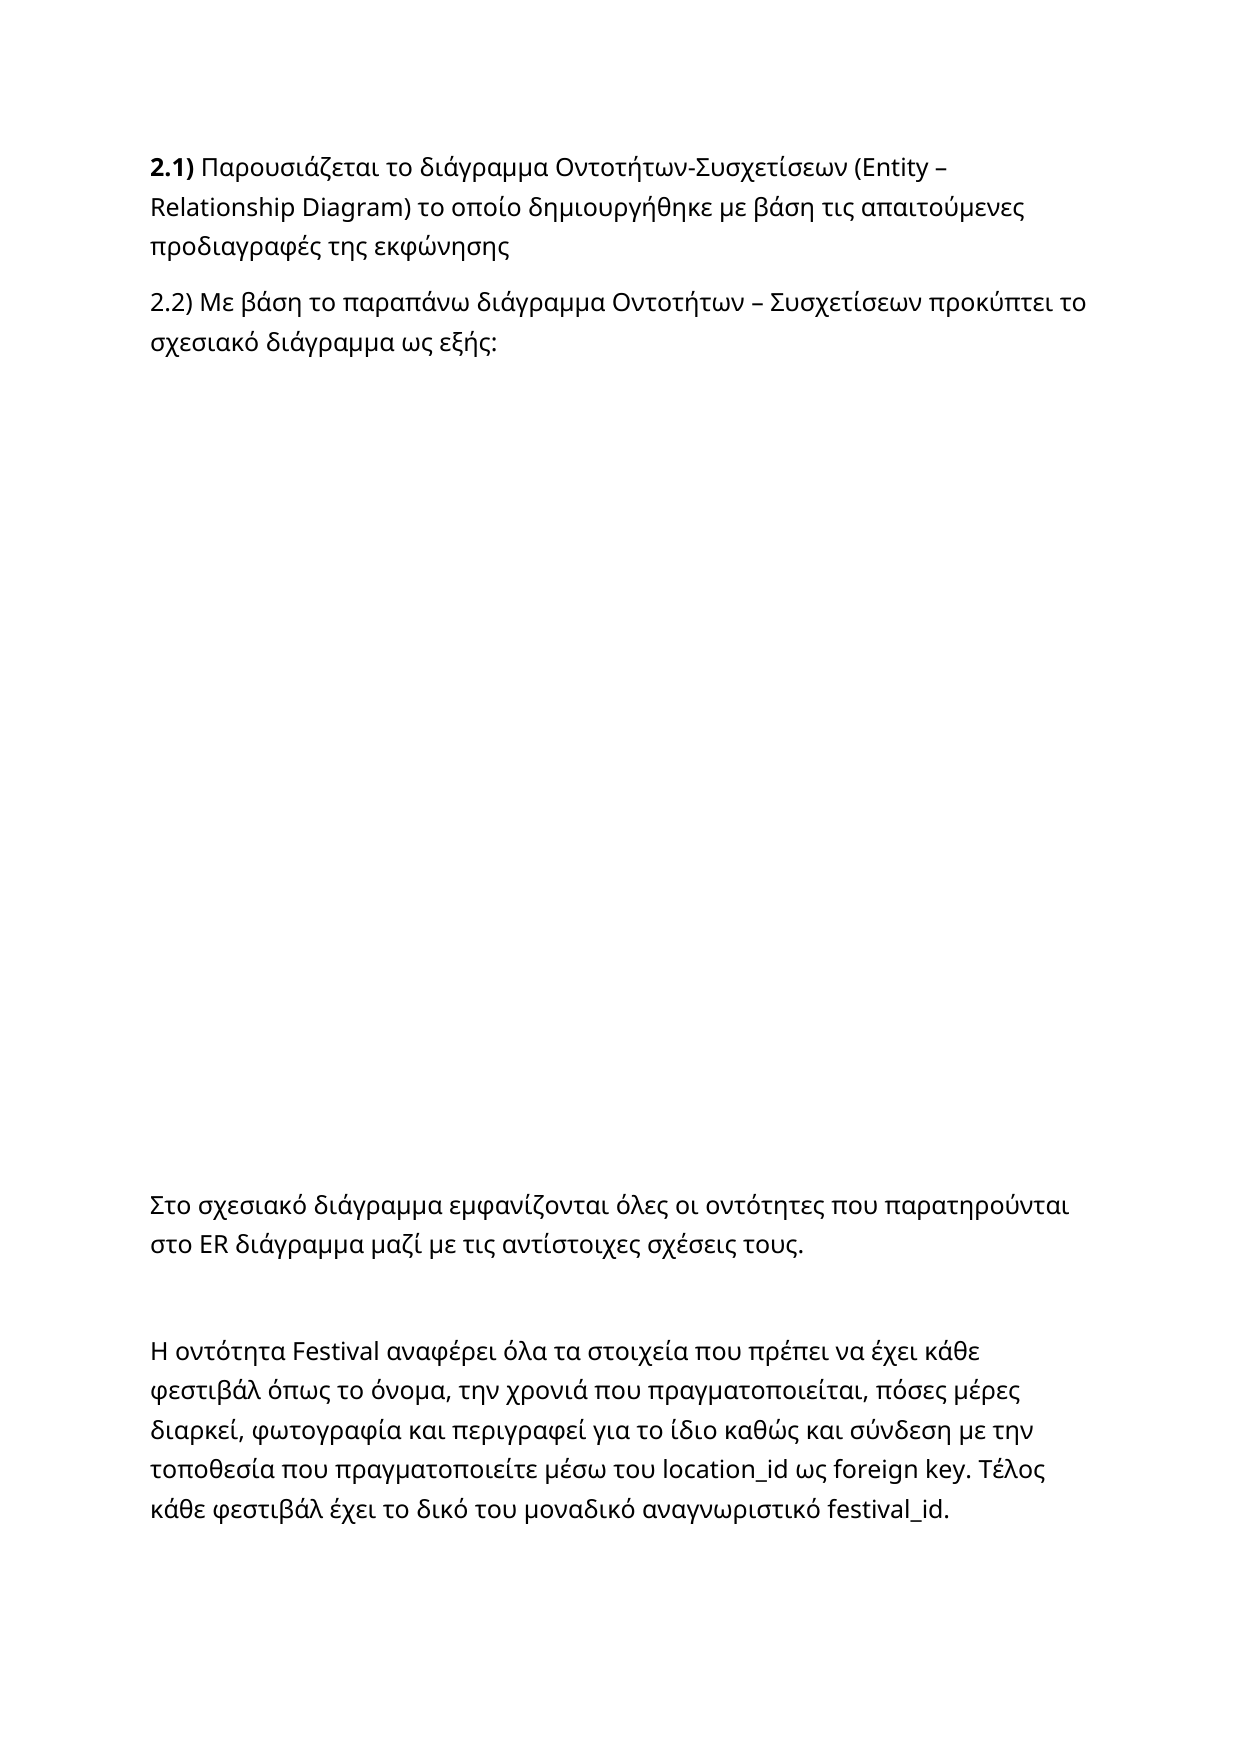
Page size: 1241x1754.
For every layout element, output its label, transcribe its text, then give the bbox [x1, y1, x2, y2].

text 2.2) Με βάση το παραπάνω διάγραμμα Οντοτήτων – Συσχετίσεων προκύπτει το σχεσιακό διάγραμμα ως εξής: [150, 285, 1090, 359]
text 2.1) Παρουσιάζεται το διάγραμμα Οντοτήτων-Συσχετίσεων (Entity – Relationship Diagram) το οποίο δημιουργήθηκε με βάση τις απαιτούμενες προδιαγραφές της εκφώνησης [150, 150, 1090, 263]
text Στο σχεσιακό διάγραμμα εμφανίζονται όλες οι οντότητες που παρατηρούνται στο ER διάγραμμα μαζί με τις αντίστοιχες σχέσεις τους. [150, 1187, 1090, 1261]
text Η οντότητα Festival αναφέρει όλα τα στοιχεία που πρέπει να έχει κάθε φεστιβάλ όπως το όνομα, την χρονιά που πραγματοποιείται, πόσες μέρες διαρκεί, φωτογραφία και περιγραφεί για το ίδιο καθώς και σύνδεση με την τοποθεσία που πραγματοποιείτε μέσω του location_id ως foreign key. Τέλος κάθε φεστιβάλ έχει το δικό του μοναδικό αναγνωριστικό festival_id. [150, 1333, 1090, 1525]
